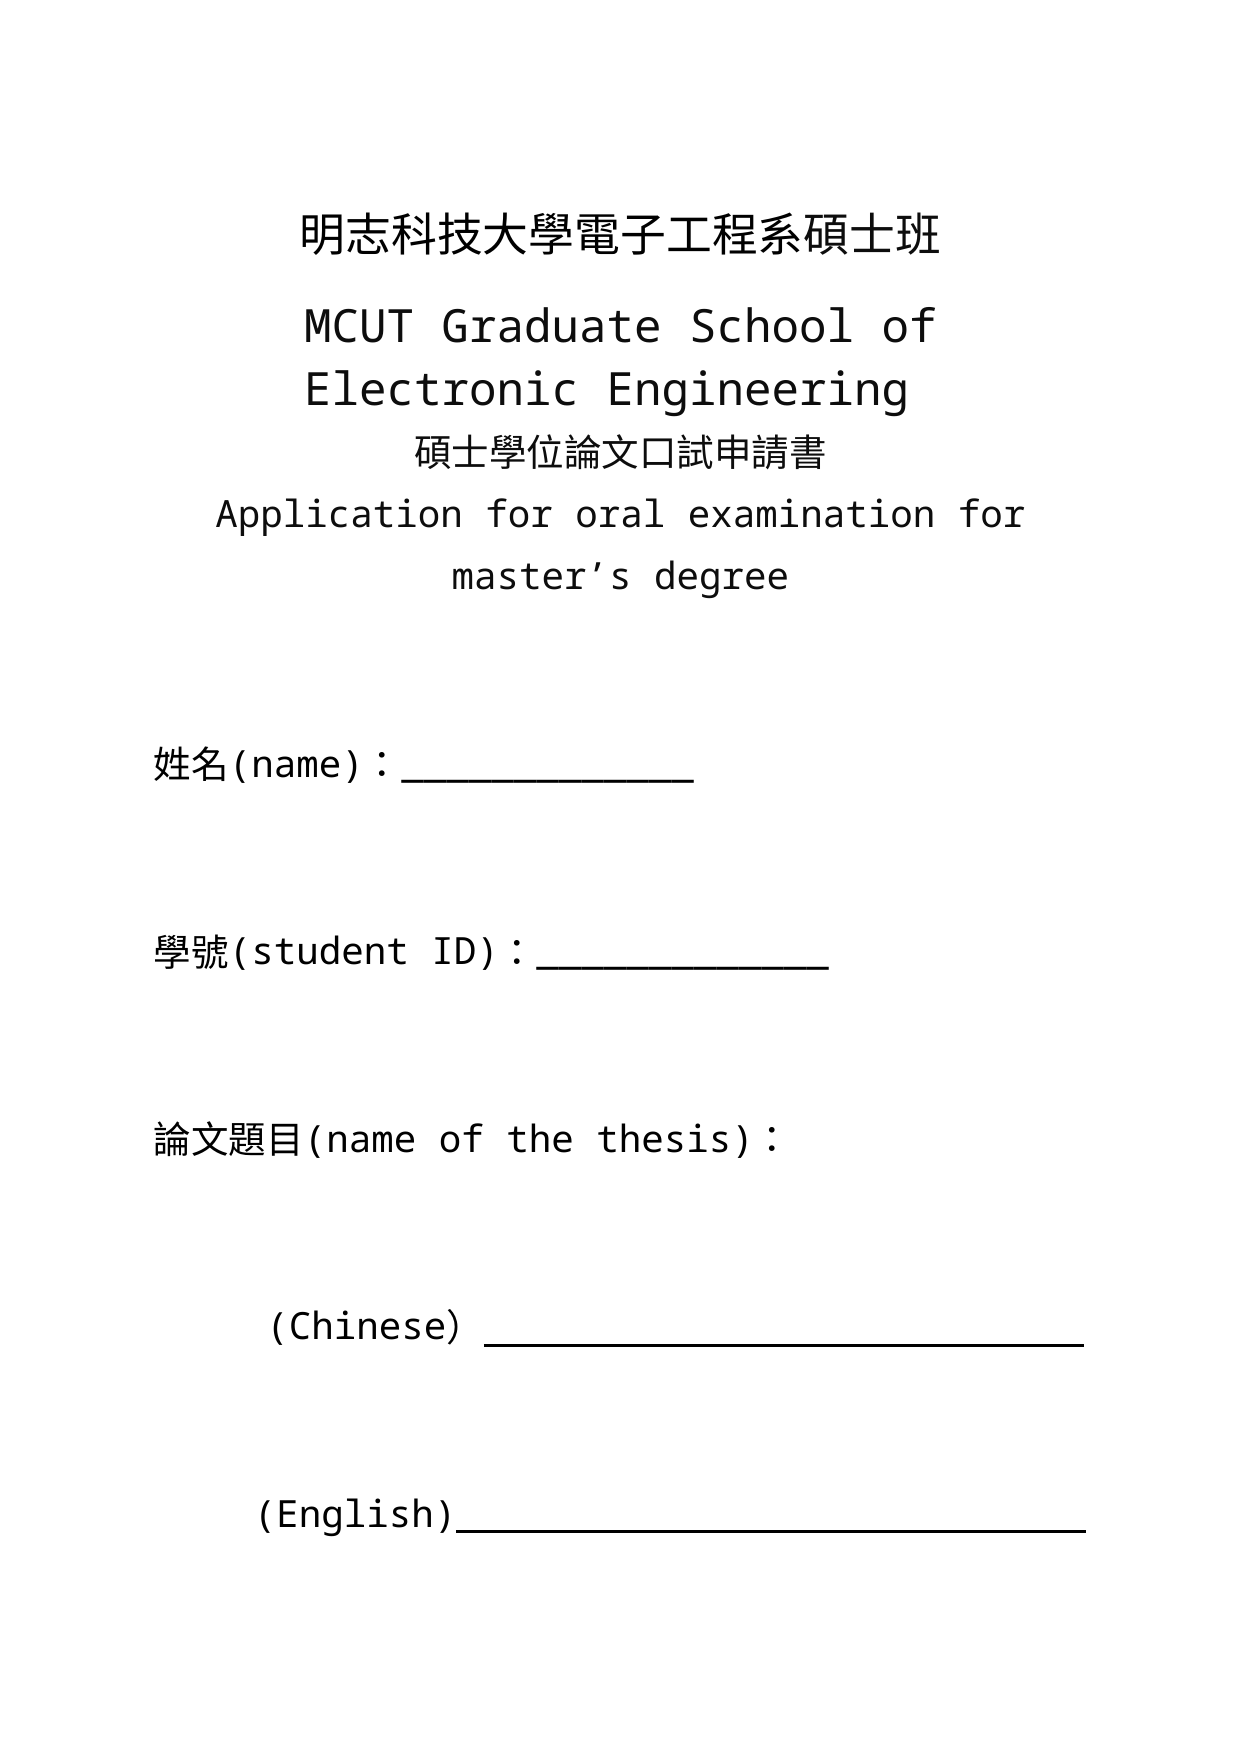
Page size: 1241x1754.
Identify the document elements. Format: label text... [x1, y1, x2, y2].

text (English) [203, 1471, 1087, 1533]
text MCUT Graduate School of Electronic Engineering [153, 283, 1087, 408]
text 姓名(name)：_____________ [153, 721, 1087, 783]
text 論文題目(name of the thesis)： [153, 1096, 1087, 1158]
text 明志科技大學電子工程系碩士班 [153, 158, 1087, 283]
text (Chinese） [153, 1283, 1087, 1346]
text 碩士學位論文口試申請書 [153, 408, 1087, 471]
text Application for oral examination for master’s degree [153, 471, 1087, 596]
text 學號(student ID)：_____________ [153, 908, 1087, 971]
